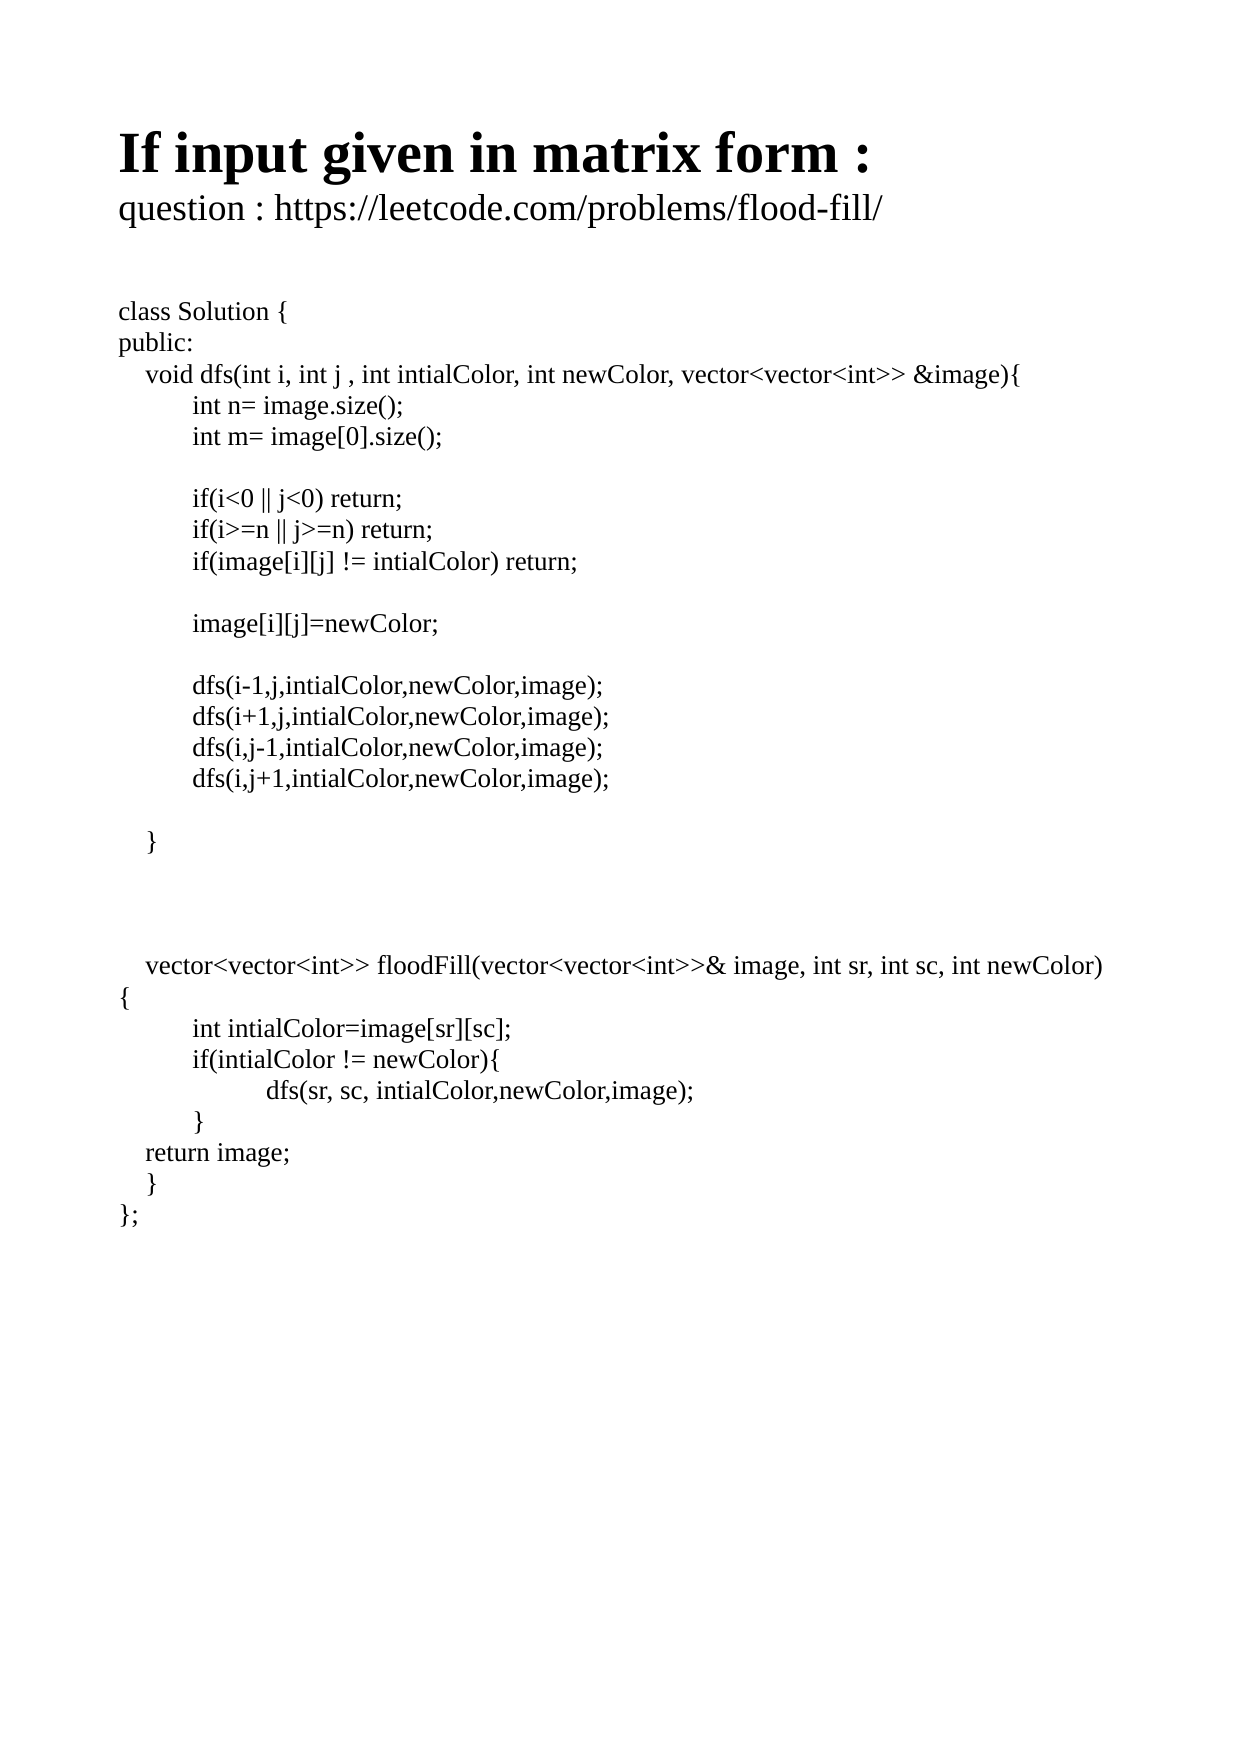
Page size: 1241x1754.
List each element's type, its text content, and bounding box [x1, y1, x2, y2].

text if(i>=n || j>=n) return; [118, 513, 1122, 544]
text dfs(i,j+1,intialColor,newColor,image); [118, 763, 1122, 794]
text dfs(i,j-1,intialColor,newColor,image); [118, 731, 1122, 763]
text if(image[i][j] != intialColor) return; [118, 544, 1122, 576]
text } [118, 1167, 1122, 1199]
text int m= image[0].size(); [118, 420, 1122, 451]
text } [118, 1105, 1122, 1136]
text int intialColor=image[sr][sc]; [118, 1012, 1122, 1043]
text void dfs(int i, int j , int intialColor, int newColor, vector<vector<int>> &image){ [118, 358, 1122, 389]
text dfs(sr, sc, intialColor,newColor,image); [118, 1074, 1122, 1105]
text }; [118, 1199, 1122, 1230]
text return image; [118, 1136, 1122, 1167]
text dfs(i+1,j,intialColor,newColor,image); [118, 700, 1122, 731]
text If input given in matrix form : [118, 118, 1122, 185]
text } [118, 825, 1122, 856]
text vector<vector<int>> floodFill(vector<vector<int>>& image, int sr, int sc, int newColor) { [118, 949, 1122, 1012]
text question : https://leetcode.com/problems/flood-fill/ [118, 185, 1122, 228]
text public: [118, 327, 1122, 358]
text dfs(i-1,j,intialColor,newColor,image); [118, 669, 1122, 700]
text if(intialColor != newColor){ [118, 1043, 1122, 1074]
text class Solution { [118, 295, 1122, 327]
text image[i][j]=newColor; [118, 607, 1122, 638]
text if(i<0 || j<0) return; [118, 482, 1122, 513]
text int n= image.size(); [118, 389, 1122, 420]
